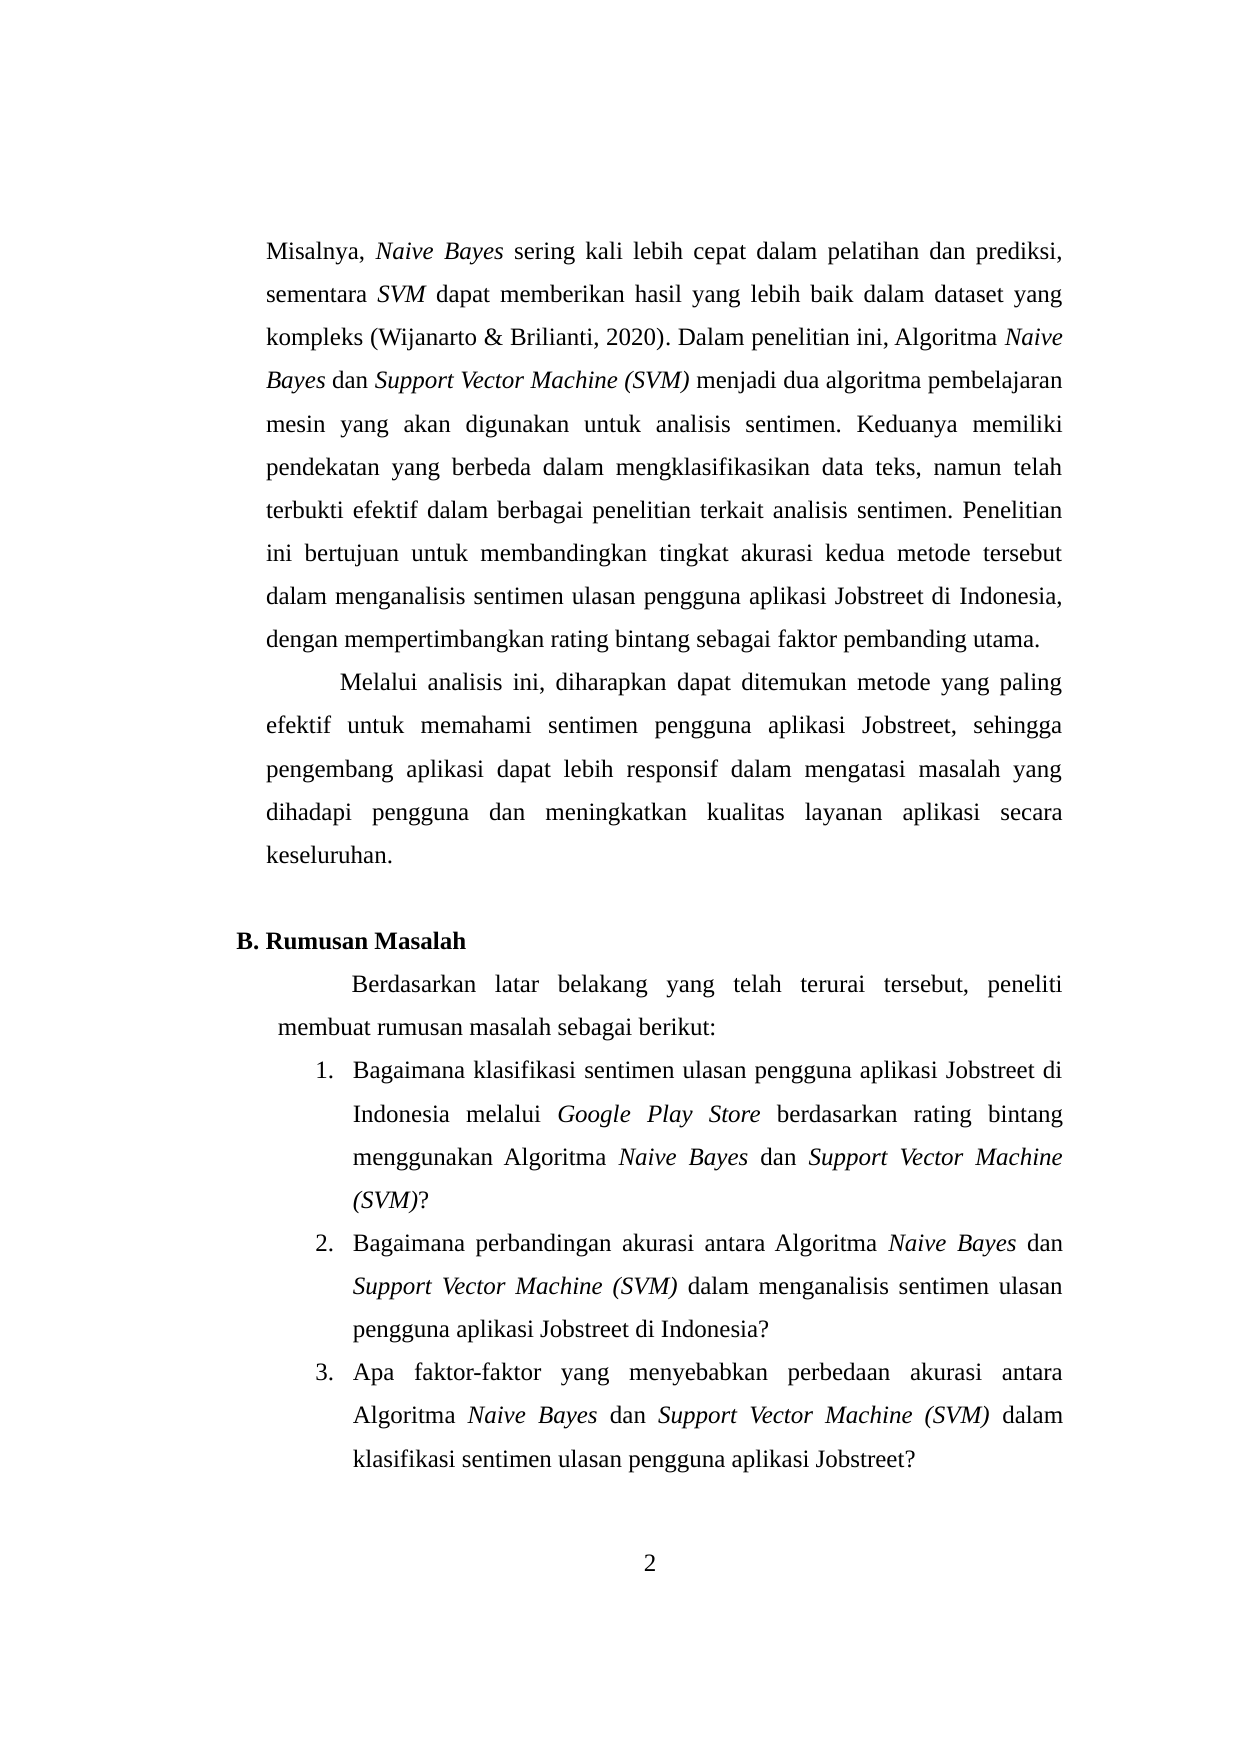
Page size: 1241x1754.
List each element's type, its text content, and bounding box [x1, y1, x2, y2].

text B. Rumusan Masalah [236, 926, 1063, 955]
list Bagaimana perbandingan akurasi antara Algoritma Naive Bayes dan Support Vector Machine (SVM) dalam menganalisis sentimen ulasan pengguna aplikasi Jobstreet di Indonesia? [315, 1228, 1063, 1343]
text Berdasarkan latar belakang yang telah terurai tersebut, peneliti membuat rumusan masalah sebagai berikut: [278, 969, 1063, 1041]
list Bagaimana klasifikasi sentimen ulasan pengguna aplikasi Jobstreet di Indonesia melalui Google Play Store berdasarkan rating bintang menggunakan Algoritma Naive Bayes dan Support Vector Machine (SVM)? [315, 1056, 1063, 1214]
text Melalui analisis ini, diharapkan dapat ditemukan metode yang paling efektif untuk memahami sentimen pengguna aplikasi Jobstreet, sehingga pengembang aplikasi dapat lebih responsif dalam mengatasi masalah yang dihadapi pengguna dan meningkatkan kualitas layanan aplikasi secara keseluruhan. [266, 667, 1063, 869]
list Apa faktor-faktor yang menyebabkan perbedaan akurasi antara Algoritma Naive Bayes dan Support Vector Machine (SVM) dalam klasifikasi sentimen ulasan pengguna aplikasi Jobstreet? [315, 1357, 1063, 1472]
text Misalnya, Naive Bayes sering kali lebih cepat dalam pelatihan dan prediksi, sementara SVM dapat memberikan hasil yang lebih baik dalam dataset yang kompleks (Wijanarto & Brilianti, 2020). Dalam penelitian ini, Algoritma Naive Bayes dan Support Vector Machine (SVM) menjadi dua algoritma pembelajaran mesin yang akan digunakan untuk analisis sentimen. Keduanya memiliki pendekatan yang berbeda dalam mengklasifikasikan data teks, namun telah terbukti efektif dalam berbagai penelitian terkait analisis sentimen. Penelitian ini bertujuan untuk membandingkan tingkat akurasi kedua metode tersebut dalam menganalisis sentimen ulasan pengguna aplikasi Jobstreet di Indonesia, dengan mempertimbangkan rating bintang sebagai faktor pembanding utama. [266, 236, 1063, 653]
